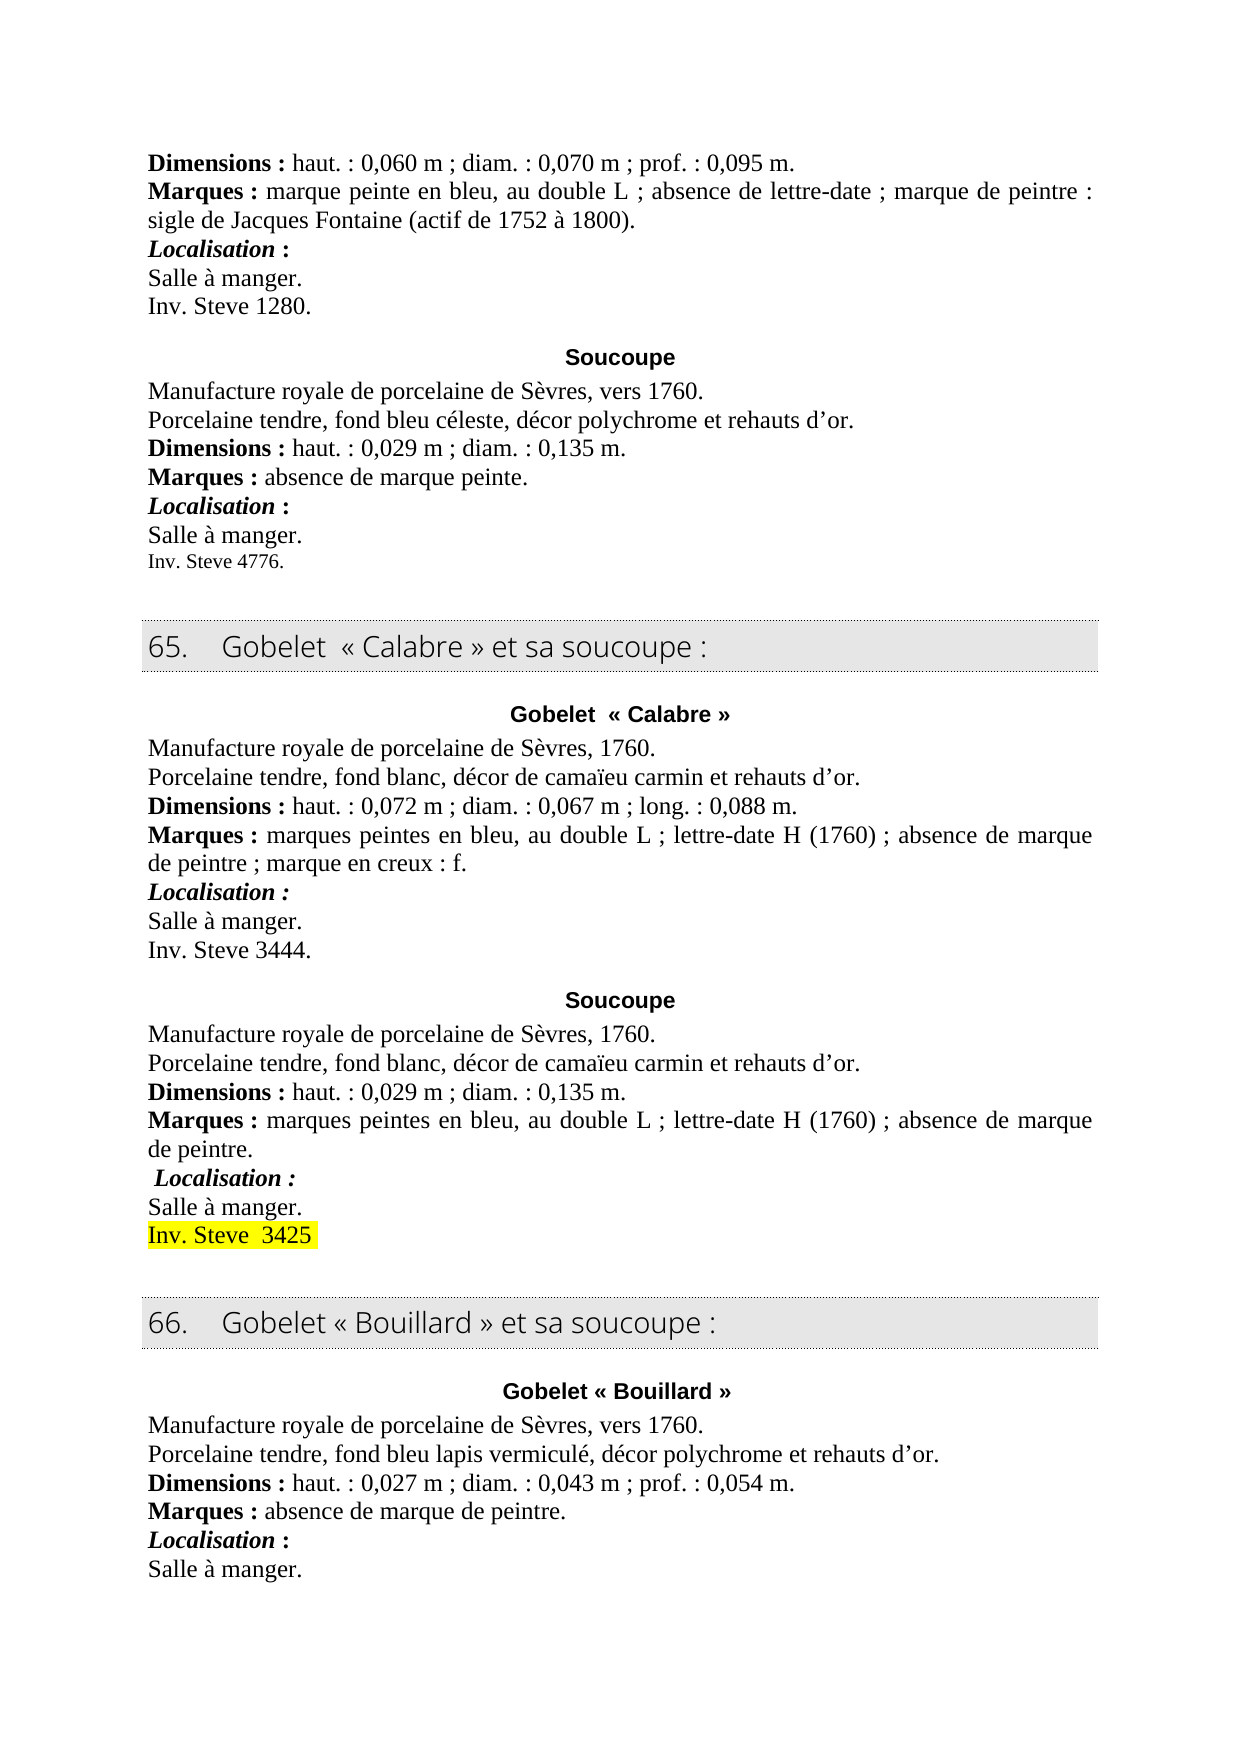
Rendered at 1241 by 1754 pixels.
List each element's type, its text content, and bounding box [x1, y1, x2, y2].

text Manufacture royale de porcelaine de Sèvres, vers 1760. [148, 1410, 1093, 1439]
text Dimensions : haut. : 0,029 m ; diam. : 0,135 m. [148, 1077, 1093, 1106]
text Porcelaine tendre, fond blanc, décor de camaïeu carmin et rehauts d’or. [148, 1048, 1093, 1077]
text Dimensions : haut. : 0,029 m ; diam. : 0,135 m. [148, 433, 1093, 462]
text Marques : absence de marque de peintre. [148, 1496, 1093, 1525]
text Marques : marques peintes en bleu, au double L ; lettre-date H (1760) ; absence de marque de peintre ; marque en creux : f. [148, 820, 1093, 877]
text Salle à manger. [148, 520, 1093, 548]
text Inv. Steve 3444. [148, 935, 1093, 963]
text Inv. Steve 1280. [148, 291, 1093, 320]
text Manufacture royale de porcelaine de Sèvres, 1760. [148, 1019, 1093, 1048]
subtitle Gobelet « Bouillard » et sa soucoupe : [142, 1297, 1098, 1348]
text Porcelaine tendre, fond bleu céleste, décor polychrome et rehauts d’or. [148, 405, 1093, 433]
text Porcelaine tendre, fond bleu lapis vermiculé, décor polychrome et rehauts d’or. [148, 1439, 1093, 1468]
text Manufacture royale de porcelaine de Sèvres, 1760. [148, 733, 1093, 762]
text Inv. Steve 4776. [148, 548, 1093, 573]
subtitle Gobelet « Calabre » et sa soucoupe : [142, 620, 1098, 672]
text Dimensions : haut. : 0,027 m ; diam. : 0,043 m ; prof. : 0,054 m. [148, 1468, 1093, 1496]
subtitle Gobelet « Bouillard » [148, 1378, 1093, 1404]
text Salle à manger. [148, 263, 1093, 291]
text Marques : marque peinte en bleu, au double L ; absence de lettre-date ; marque de peintre : sigle de Jacques Fontaine (actif de 1752 à 1800). [148, 176, 1093, 234]
subtitle Soucoupe [148, 344, 1093, 370]
text Inv. Steve 3425 [148, 1221, 1093, 1249]
subtitle Soucoupe [148, 987, 1093, 1013]
text Localisation : [148, 1525, 1093, 1554]
text Dimensions : haut. : 0,060 m ; diam. : 0,070 m ; prof. : 0,095 m. [148, 148, 1093, 176]
text Localisation : [148, 491, 1093, 520]
text Manufacture royale de porcelaine de Sèvres, vers 1760. [148, 376, 1093, 405]
text Marques : absence de marque peinte. [148, 462, 1093, 491]
text Salle à manger. [148, 1192, 1093, 1221]
text Porcelaine tendre, fond blanc, décor de camaïeu carmin et rehauts d’or. [148, 762, 1093, 791]
text Marques : marques peintes en bleu, au double L ; lettre-date H (1760) ; absence de marque de peintre. [148, 1106, 1093, 1163]
text Dimensions : haut. : 0,072 m ; diam. : 0,067 m ; long. : 0,088 m. [148, 791, 1093, 820]
text Localisation : [148, 1163, 1093, 1192]
subtitle Gobelet « Calabre » [148, 701, 1093, 727]
text Salle à manger. [148, 906, 1093, 935]
text Localisation : [148, 234, 1093, 263]
text Localisation : [148, 877, 1093, 906]
text Salle à manger. [148, 1554, 1093, 1583]
